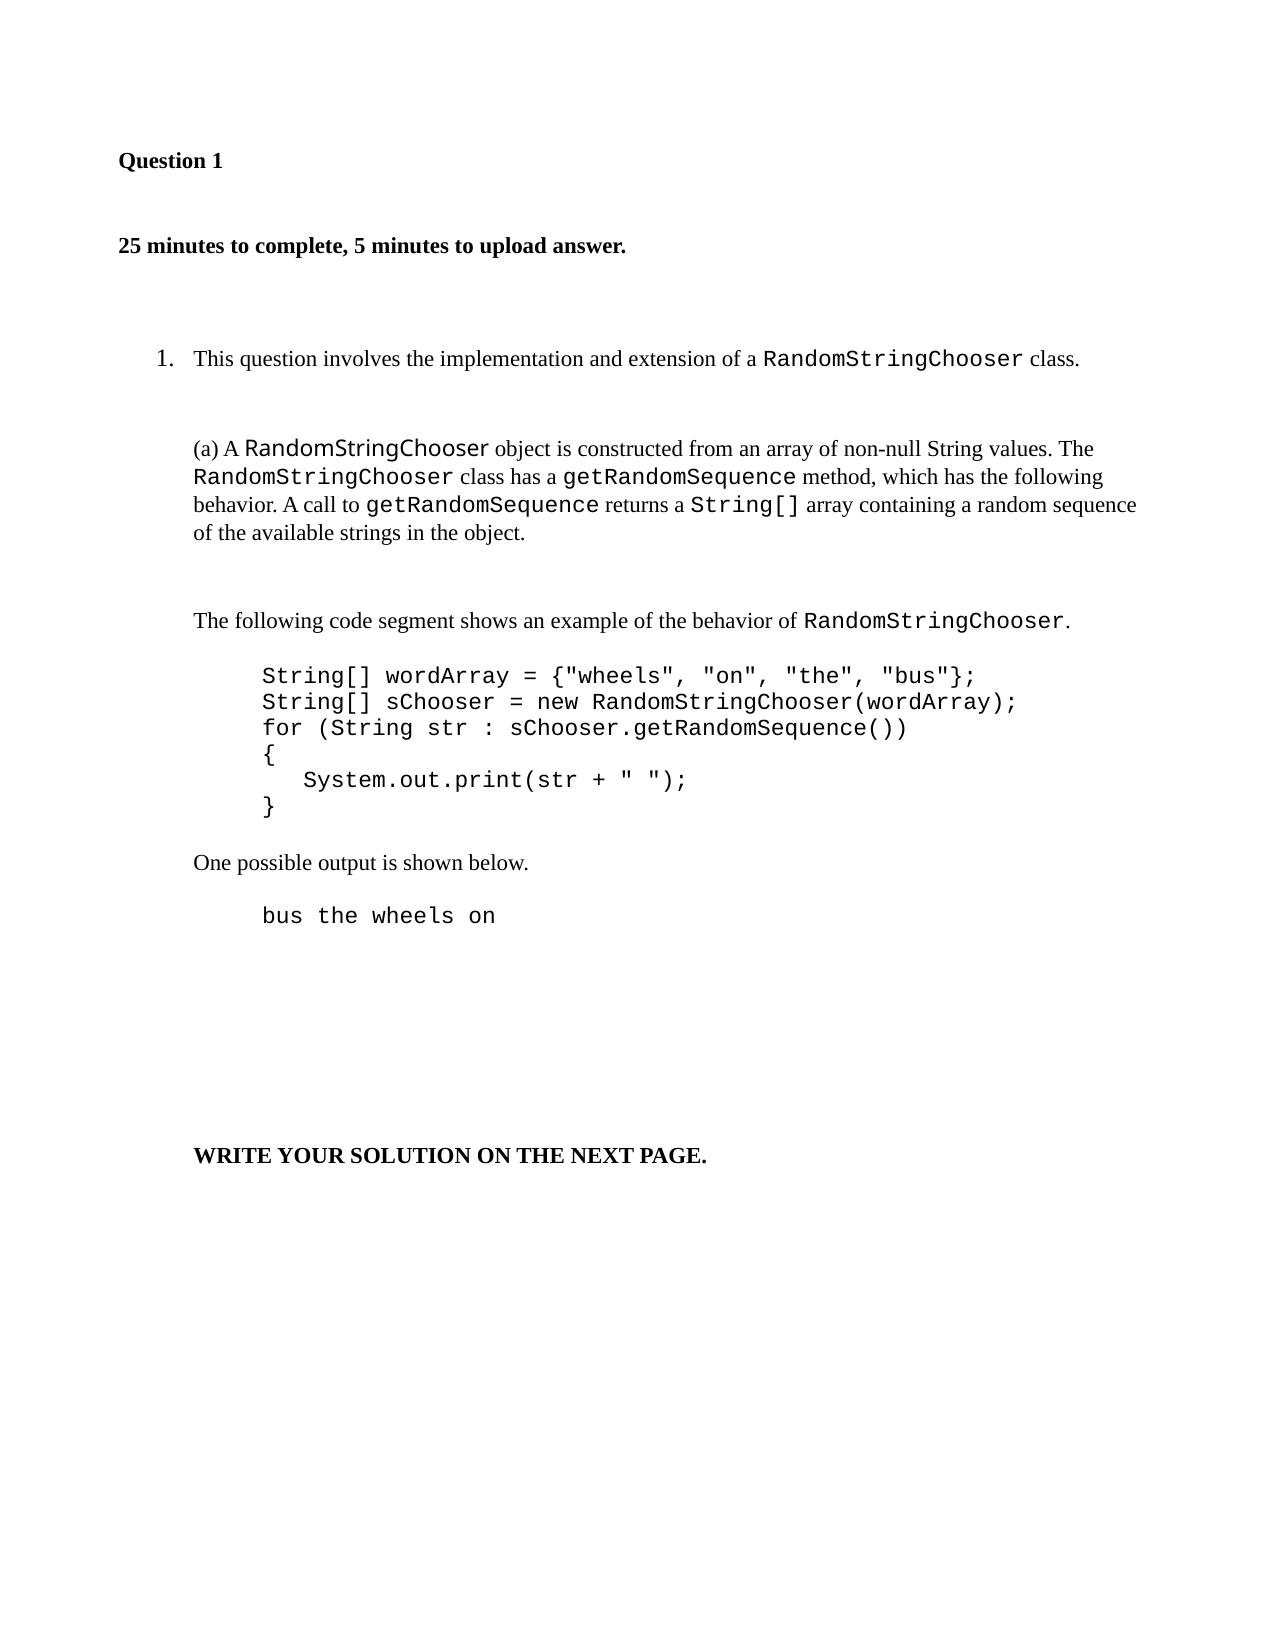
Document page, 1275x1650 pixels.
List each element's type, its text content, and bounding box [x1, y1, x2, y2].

text The following code segment shows an example of the behavior of RandomStringChooser. [193, 604, 1157, 635]
text for (String str : sChooser.getRandomSequence()) [193, 716, 1157, 742]
text } [193, 794, 1157, 820]
text { [193, 742, 1157, 768]
text bus the wheels on [193, 905, 1157, 931]
text WRITE YOUR SOLUTION ON THE NEXT PAGE. [193, 1139, 1157, 1170]
text (a) A RandomStringChooser object is constructed from an array of non-null String values. The RandomStringChooser class has a getRandomSequence method, which has the following behavior. A call to getRandomSequence returns a String[] array containing a random sequence of the available strings in the object. [193, 432, 1157, 546]
list This question involves the implementation and extension of a RandomStringChooser class. [156, 343, 1157, 373]
text System.out.print(str + " "); [193, 768, 1157, 794]
text String[] wordArray = {"wheels", "on", "the", "bus"}; [193, 664, 1157, 690]
text String[] sChooser = new RandomStringChooser(wordArray); [193, 690, 1157, 716]
text 25 minutes to complete, 5 minutes to upload answer. [118, 232, 1157, 258]
text Question 1 [118, 147, 1157, 174]
text One possible output is shown below. [193, 849, 1157, 876]
